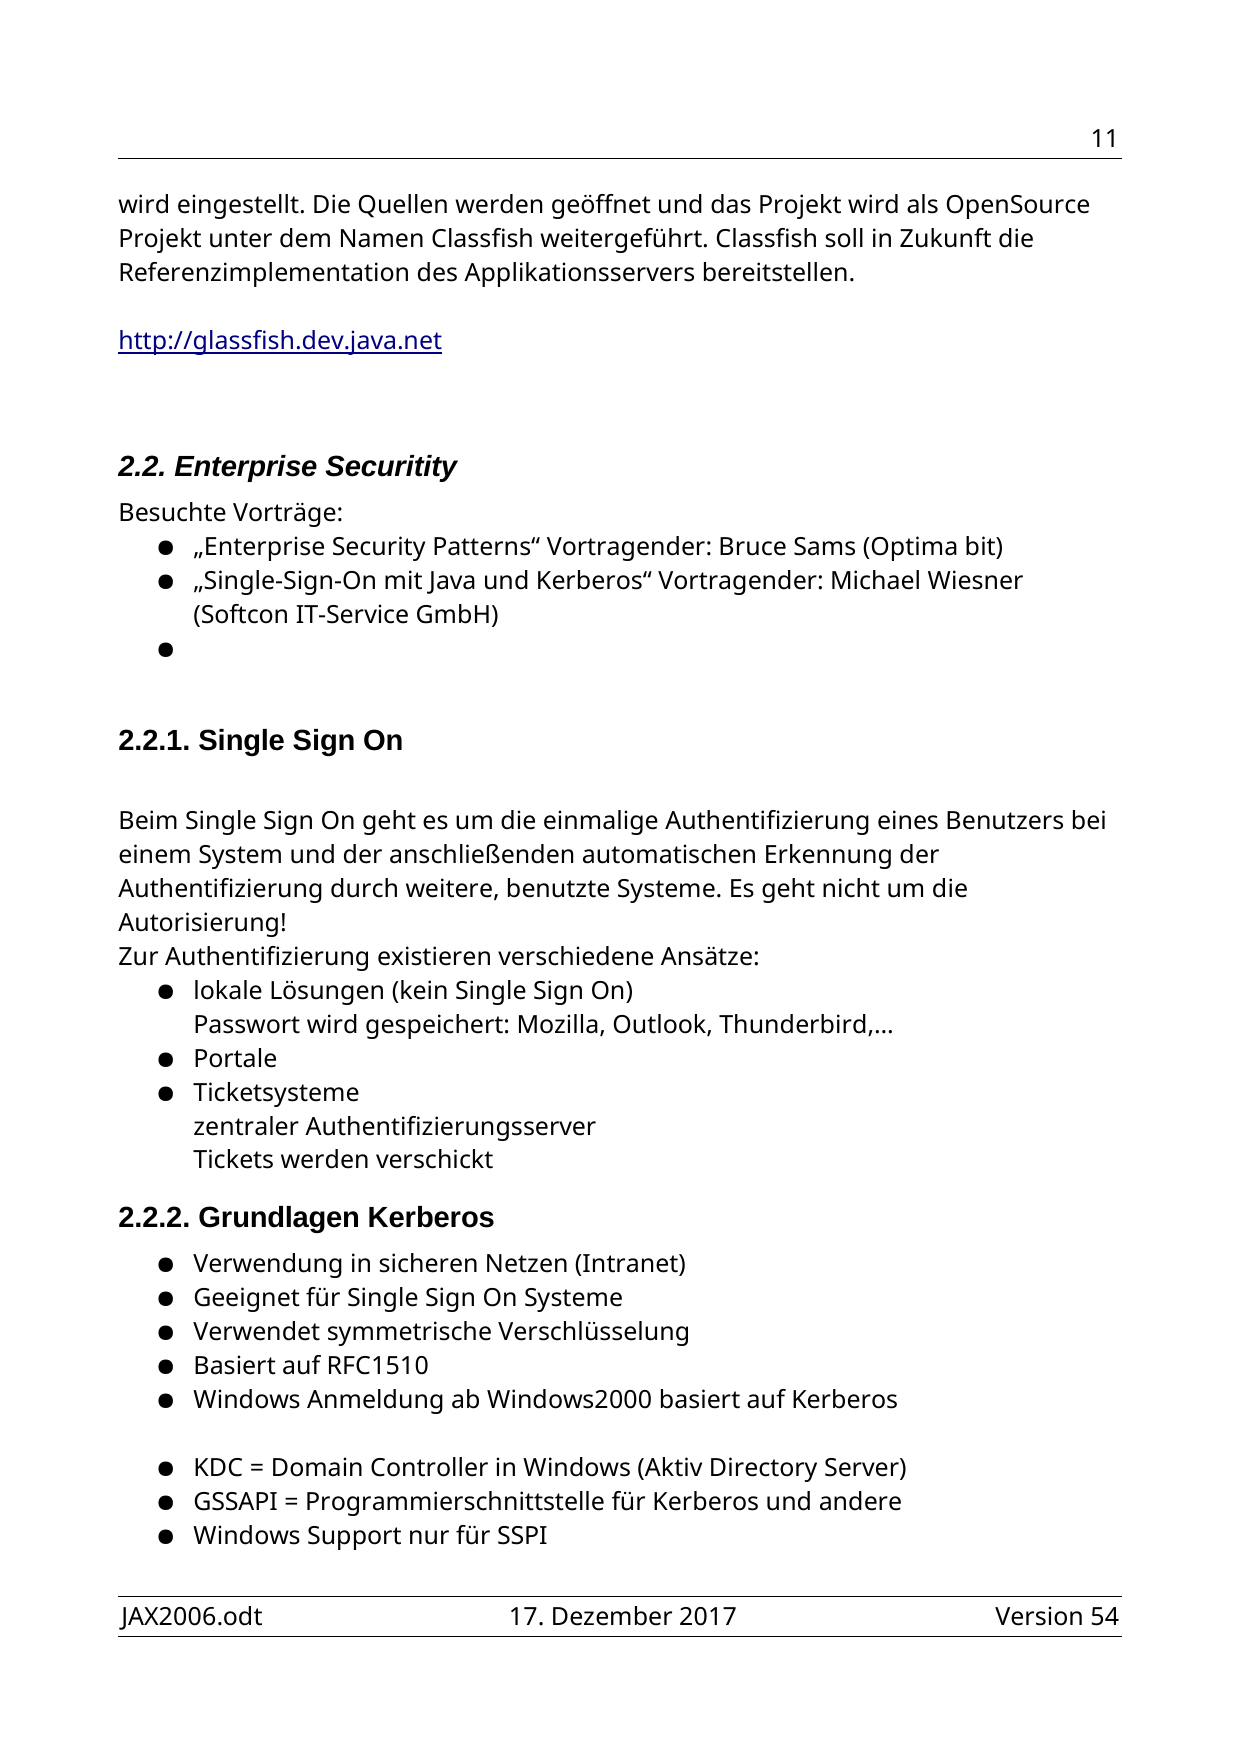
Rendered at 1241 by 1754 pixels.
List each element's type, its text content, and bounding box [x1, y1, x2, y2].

subtitle Single Sign On [118, 724, 1122, 756]
list „Single-Sign-On mit Java und Kerberos“ Vortragender: Michael Wiesner (Softcon IT-Service GmbH) [156, 563, 1122, 631]
text http://glassfish.dev.java.net [118, 323, 1122, 357]
list Windows Support nur für SSPI [156, 1518, 1122, 1552]
list Portale [156, 1041, 1122, 1074]
text wird eingestellt. Die Quellen werden geöffnet und das Projekt wird als OpenSource Projekt unter dem Namen Classfish weitergeführt. Classfish soll in Zukunft die Referenzimplementation des Applikationsservers bereitstellen. [118, 187, 1122, 289]
list Verwendung in sicheren Netzen (Intranet) [156, 1246, 1122, 1280]
list Basiert auf RFC1510 [156, 1348, 1122, 1382]
list KDC = Domain Controller in Windows (Aktiv Directory Server) [156, 1450, 1122, 1484]
list „Enterprise Security Patterns“ Vortragender: Bruce Sams (Optima bit) [156, 529, 1122, 563]
text Zur Authentifizierung existieren verschiedene Ansätze: [118, 939, 1122, 973]
list Geeignet für Single Sign On Systeme [156, 1280, 1122, 1314]
subtitle Enterprise Securitity [118, 450, 1122, 483]
list lokale Lösungen (kein Single Sign On) Passwort wird gespeichert: Mozilla, Outlook, Thunderbird,... [156, 973, 1122, 1041]
list Ticketsysteme zentraler Authentifizierungsserver Tickets werden verschickt [156, 1074, 1122, 1176]
text Beim Single Sign On geht es um die einmalige Authentifizierung eines Benutzers bei einem System und der anschließenden automatischen Erkennung der Authentifizierung durch weitere, benutzte Systeme. Es geht nicht um die Autorisierung! [118, 803, 1122, 939]
text Besuchte Vorträge: [118, 495, 1122, 529]
list Windows Anmeldung ab Windows2000 basiert auf Kerberos [156, 1382, 1122, 1416]
list Verwendet symmetrische Verschlüsselung [156, 1314, 1122, 1348]
list GSSAPI = Programmierschnittstelle für Kerberos und andere [156, 1484, 1122, 1518]
subtitle Grundlagen Kerberos [118, 1201, 1122, 1234]
